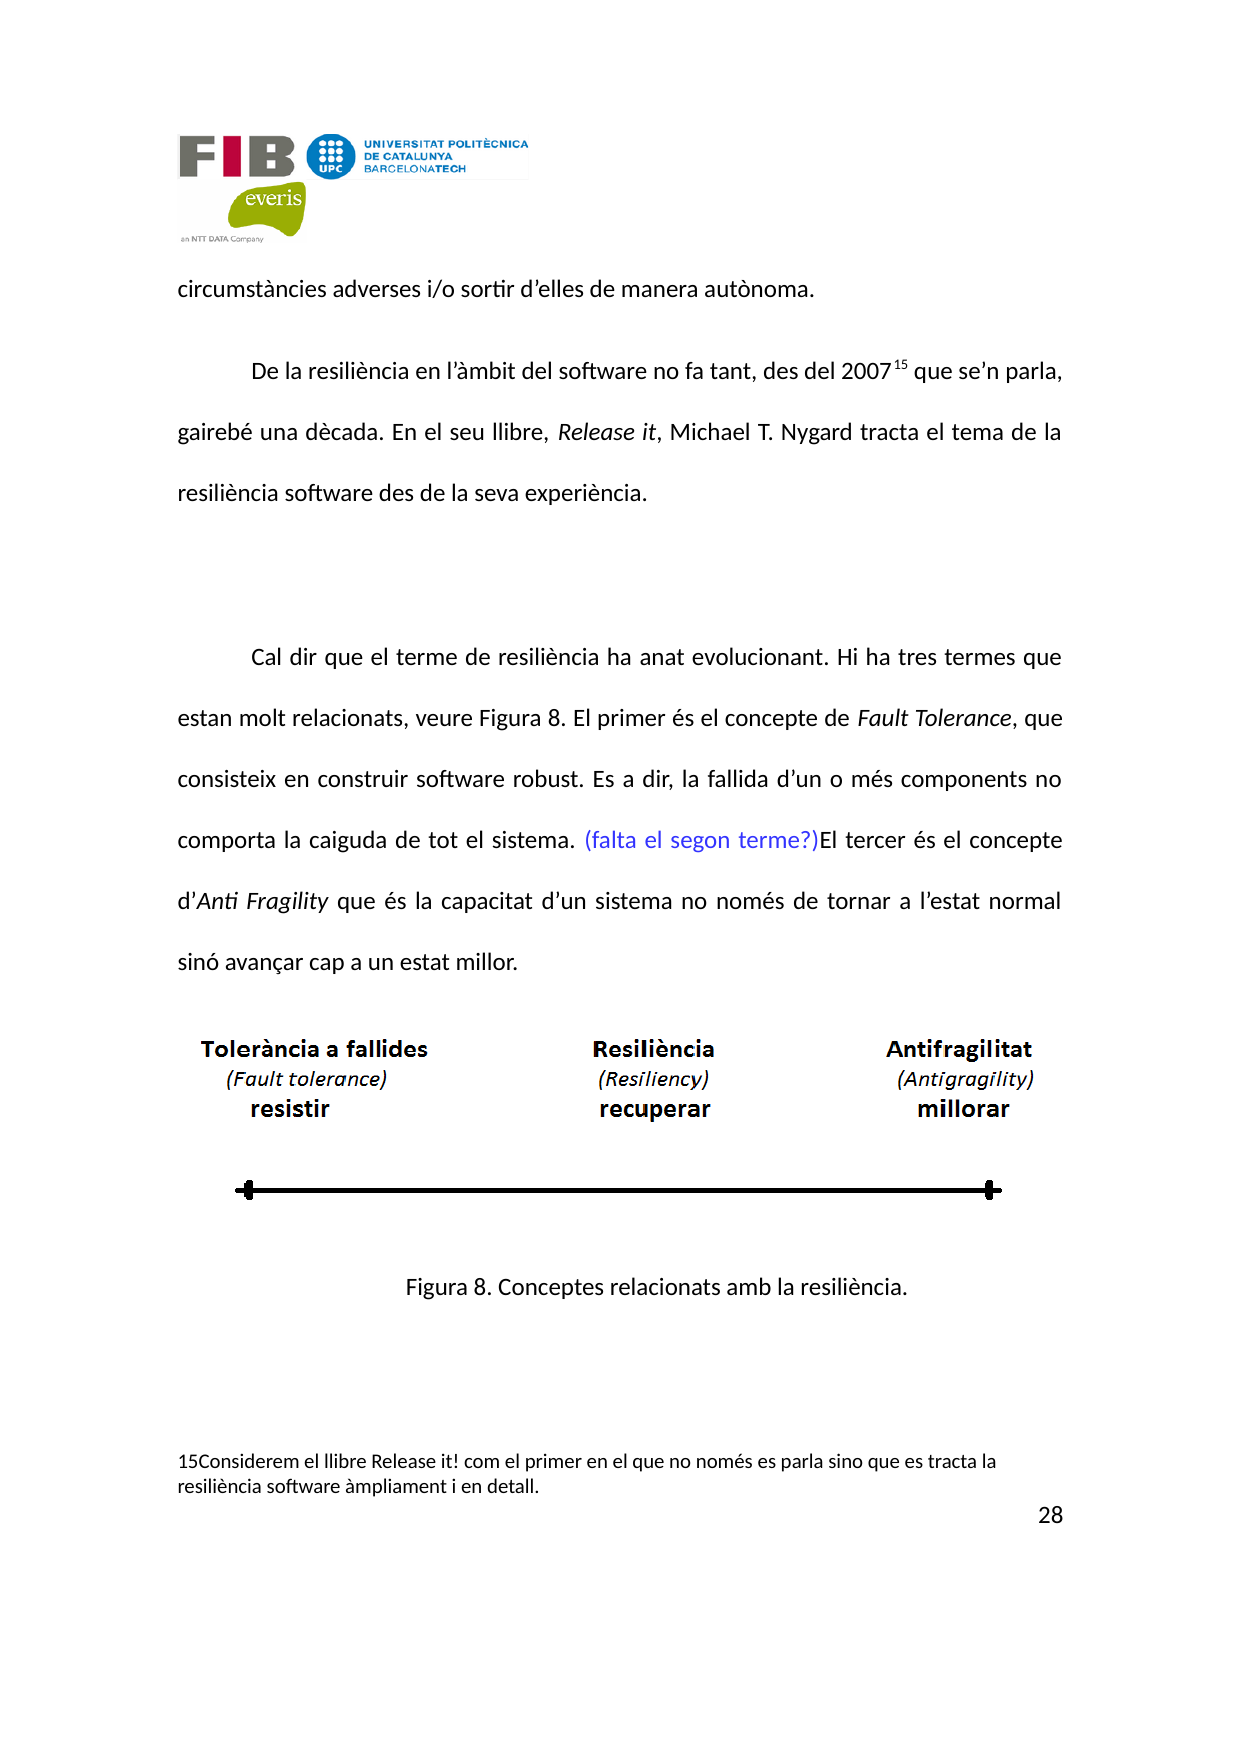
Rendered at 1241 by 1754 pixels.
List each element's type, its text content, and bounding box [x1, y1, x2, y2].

text De la resiliència en l’àmbit del software no fa tant, des del 2007 que se’n parla, gairebé una dècada. En el seu llibre, Release it, Michael T. Nygard tracta el tema de la resiliència software des de la seva experiència. [177, 355, 1063, 508]
text circumstàncies adverses i/o sortir d’elles de manera autònoma. [177, 273, 1063, 304]
text Considerem el llibre Release it! com el primer en el que no només es parla sino que es tracta la resiliència software àmpliament i en detall. [177, 1448, 1063, 1499]
picture [177, 134, 529, 243]
picture [197, 1028, 1044, 1220]
text Figura 8. Conceptes relacionats amb la resiliència. [177, 1271, 1063, 1301]
text Cal dir que el terme de resiliència ha anat evolucionant. Hi ha tres termes que estan molt relacionats, veure Figura 8. El primer és el concepte de Fault Tolerance, que consisteix en construir software robust. Es a dir, la fallida d’un o més components no comporta la caiguda de tot el sistema. (falta el segon terme?)El tercer és el concepte d’Anti Fragility que és la capacitat d’un sistema no només de tornar a l’estat normal sinó avançar cap a un estat millor. [177, 641, 1063, 977]
